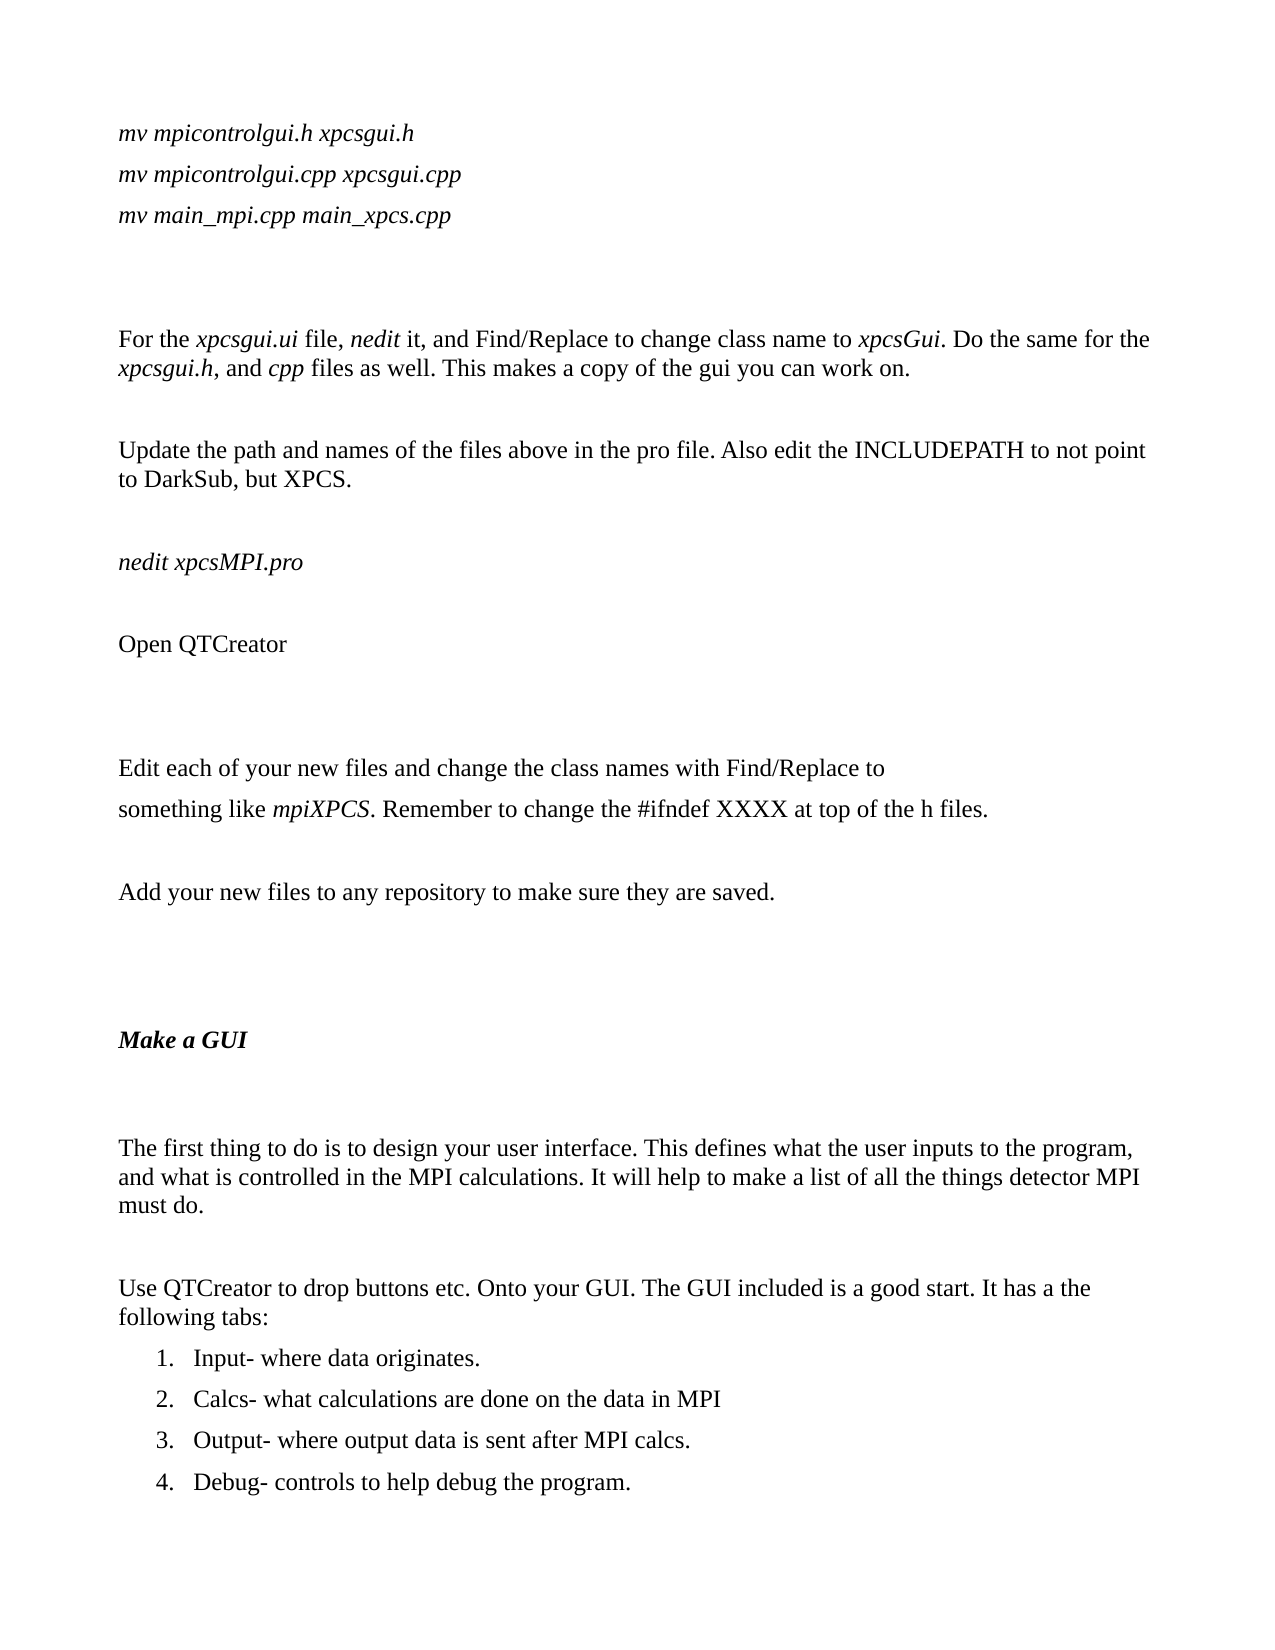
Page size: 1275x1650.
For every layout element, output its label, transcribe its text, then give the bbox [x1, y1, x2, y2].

text something like mpiXPCS. Remember to change the #ifndef XXXX at top of the h files. [118, 794, 1157, 823]
text Update the path and names of the files above in the pro file. Also edit the INCLUDEPATH to not point to DarkSub, but XPCS. [118, 436, 1157, 493]
text Open QTCreator [118, 629, 1157, 658]
text Use QTCreator to drop buttons etc. Onto your GUI. The GUI included is a good start. It has a the following tabs: [118, 1273, 1157, 1331]
subtitle Make a GUI [118, 1026, 1157, 1054]
text The first thing to do is to design your user interface. This defines what the user inputs to the program, and what is controlled in the MPI calculations. It will help to make a list of all the things detector MPI must do. [118, 1133, 1157, 1219]
list Input- where data originates. [156, 1343, 1157, 1372]
text Add your new files to any repository to make sure they are saved. [118, 877, 1157, 906]
text For the xpcsgui.ui file, nedit it, and Find/Replace to change class name to xpcsGui. Do the same for the xpcsgui.h, and cpp files as well. This makes a copy of the gui you can work on. [118, 324, 1157, 382]
text mv main_mpi.cpp main_xpcs.cpp [118, 201, 1157, 229]
text mv mpicontrolgui.cpp xpcsgui.cpp [118, 159, 1157, 188]
list Debug- controls to help debug the program. [156, 1467, 1157, 1496]
text nedit xpcsMPI.pro [118, 547, 1157, 576]
list Calcs- what calculations are done on the data in MPI [156, 1384, 1157, 1413]
text Edit each of your new files and change the class names with Find/Replace to [118, 753, 1157, 782]
list Output- where output data is sent after MPI calcs. [156, 1426, 1157, 1454]
text mv mpicontrolgui.h xpcsgui.h [118, 118, 1157, 147]
